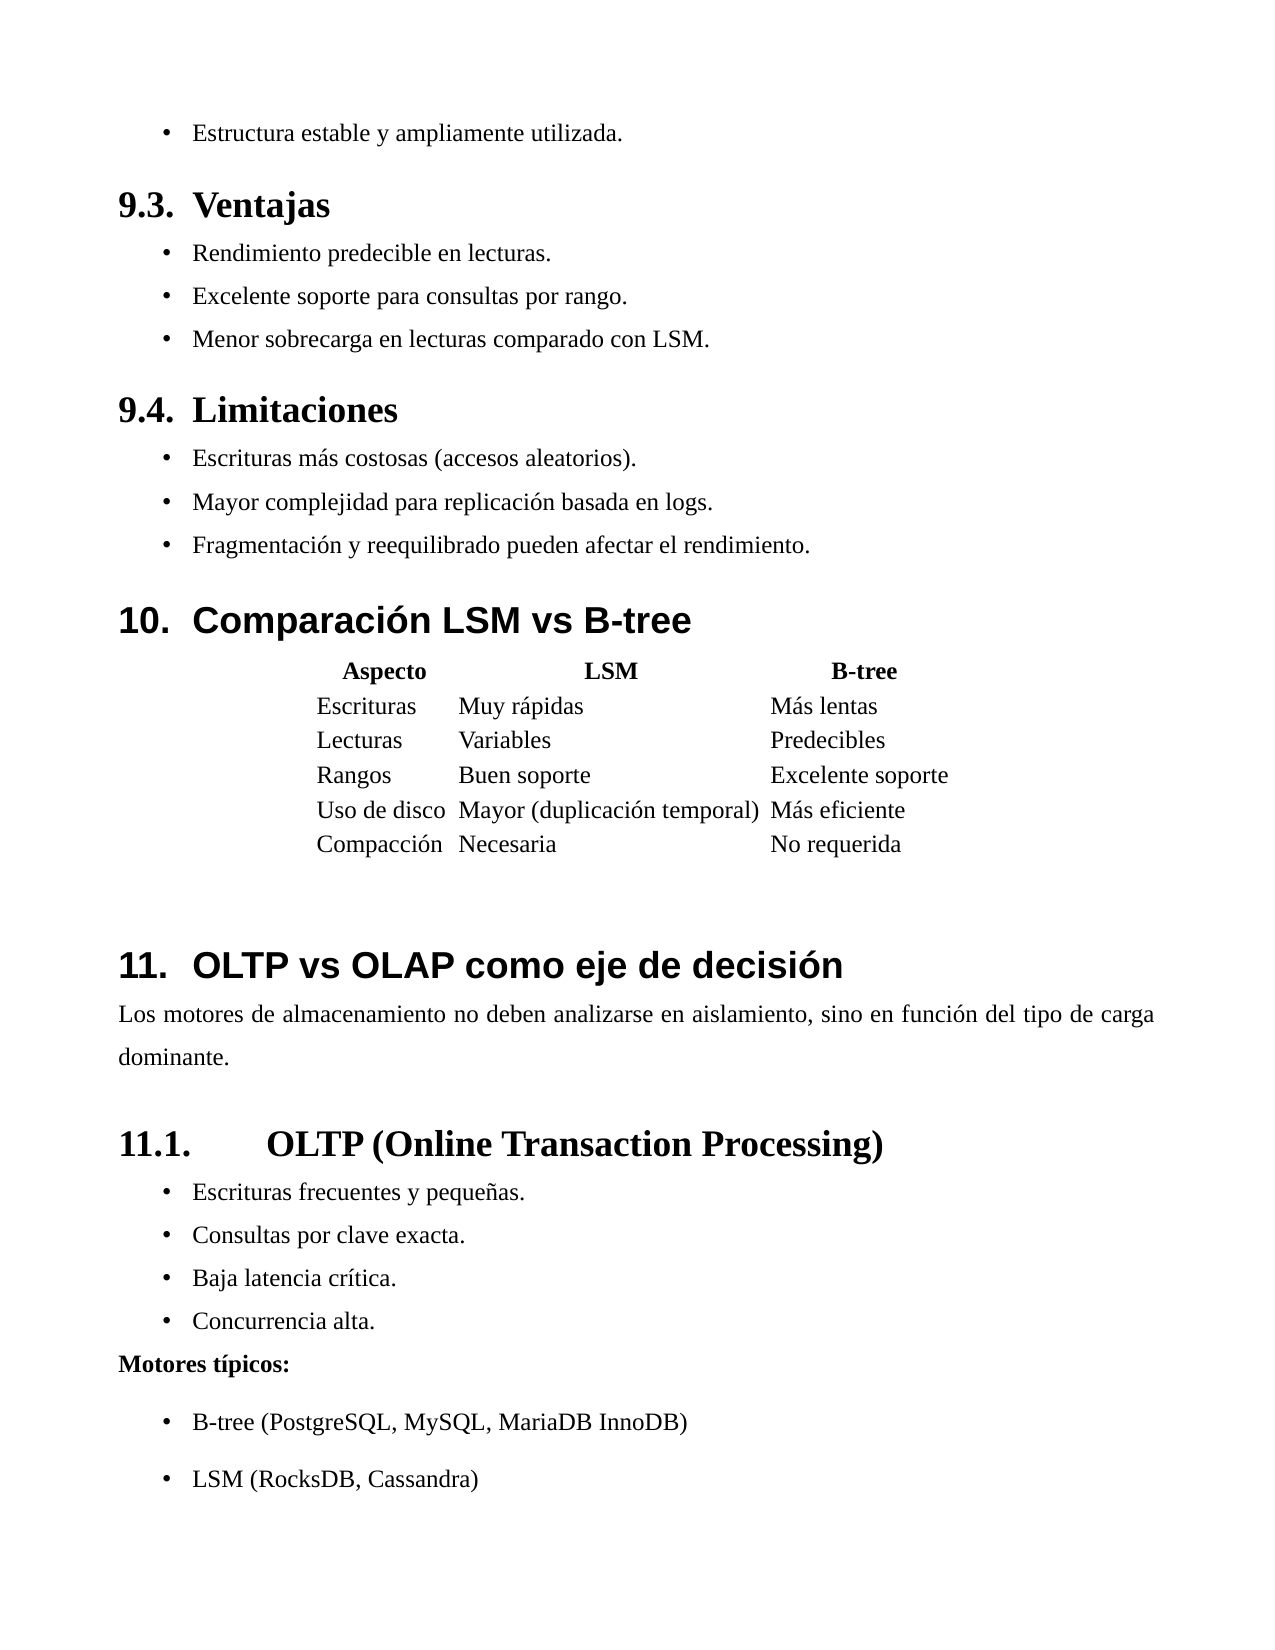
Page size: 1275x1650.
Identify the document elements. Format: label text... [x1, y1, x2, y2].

subtitle OLTP vs OLAP como eje de decisión [118, 944, 1157, 987]
table_cell Buen soporte [455, 757, 767, 792]
subtitle OLTP (Online Transaction Processing) [118, 1121, 1157, 1164]
list Consultas por clave exacta. [162, 1220, 1157, 1248]
list Excelente soporte para consultas por rango. [162, 281, 1157, 309]
list Concurrencia alta. [162, 1306, 1157, 1335]
table_cell Muy rápidas [455, 688, 767, 723]
subtitle Comparación LSM vs B-tree [118, 598, 1157, 641]
list B-tree (PostgreSQL, MySQL, MariaDB InnoDB) [162, 1407, 1157, 1436]
table_cell Escrituras [314, 688, 455, 723]
table_cell Compacción [314, 826, 455, 861]
text Los motores de almacenamiento no deben analizarse en aislamiento, sino en función del tipo de carga dominante. [118, 999, 1157, 1071]
table_cell Más eficiente [767, 792, 961, 826]
list Rendimiento predecible en lecturas. [162, 238, 1157, 266]
table_cell Mayor (duplicación temporal) [455, 792, 767, 826]
table_header B-tree [767, 654, 961, 688]
list Escrituras frecuentes y pequeñas. [162, 1177, 1157, 1205]
table_cell Lecturas [314, 723, 455, 757]
table_cell Rangos [314, 757, 455, 792]
list Mayor complejidad para replicación basada en logs. [162, 487, 1157, 515]
list Menor sobrecarga en lecturas comparado con LSM. [162, 324, 1157, 353]
table_cell Predecibles [767, 723, 961, 757]
list Baja latencia crítica. [162, 1263, 1157, 1292]
text Motores típicos: [118, 1349, 1157, 1378]
table_header Aspecto [314, 654, 455, 688]
table_header LSM [455, 654, 767, 688]
table_cell Excelente soporte [767, 757, 961, 792]
table_cell Variables [455, 723, 767, 757]
list Estructura estable y ampliamente utilizada. [162, 118, 1157, 147]
table_cell No requerida [767, 826, 961, 861]
list Escrituras más costosas (accesos aleatorios). [162, 443, 1157, 472]
table_cell Necesaria [455, 826, 767, 861]
list Fragmentación y reequilibrado pueden afectar el rendimiento. [162, 530, 1157, 558]
subtitle Ventajas [118, 182, 1157, 225]
list LSM (RocksDB, Cassandra) [162, 1464, 1157, 1493]
table_cell Más lentas [767, 688, 961, 723]
subtitle Limitaciones [118, 388, 1157, 431]
table_cell Uso de disco [314, 792, 455, 826]
